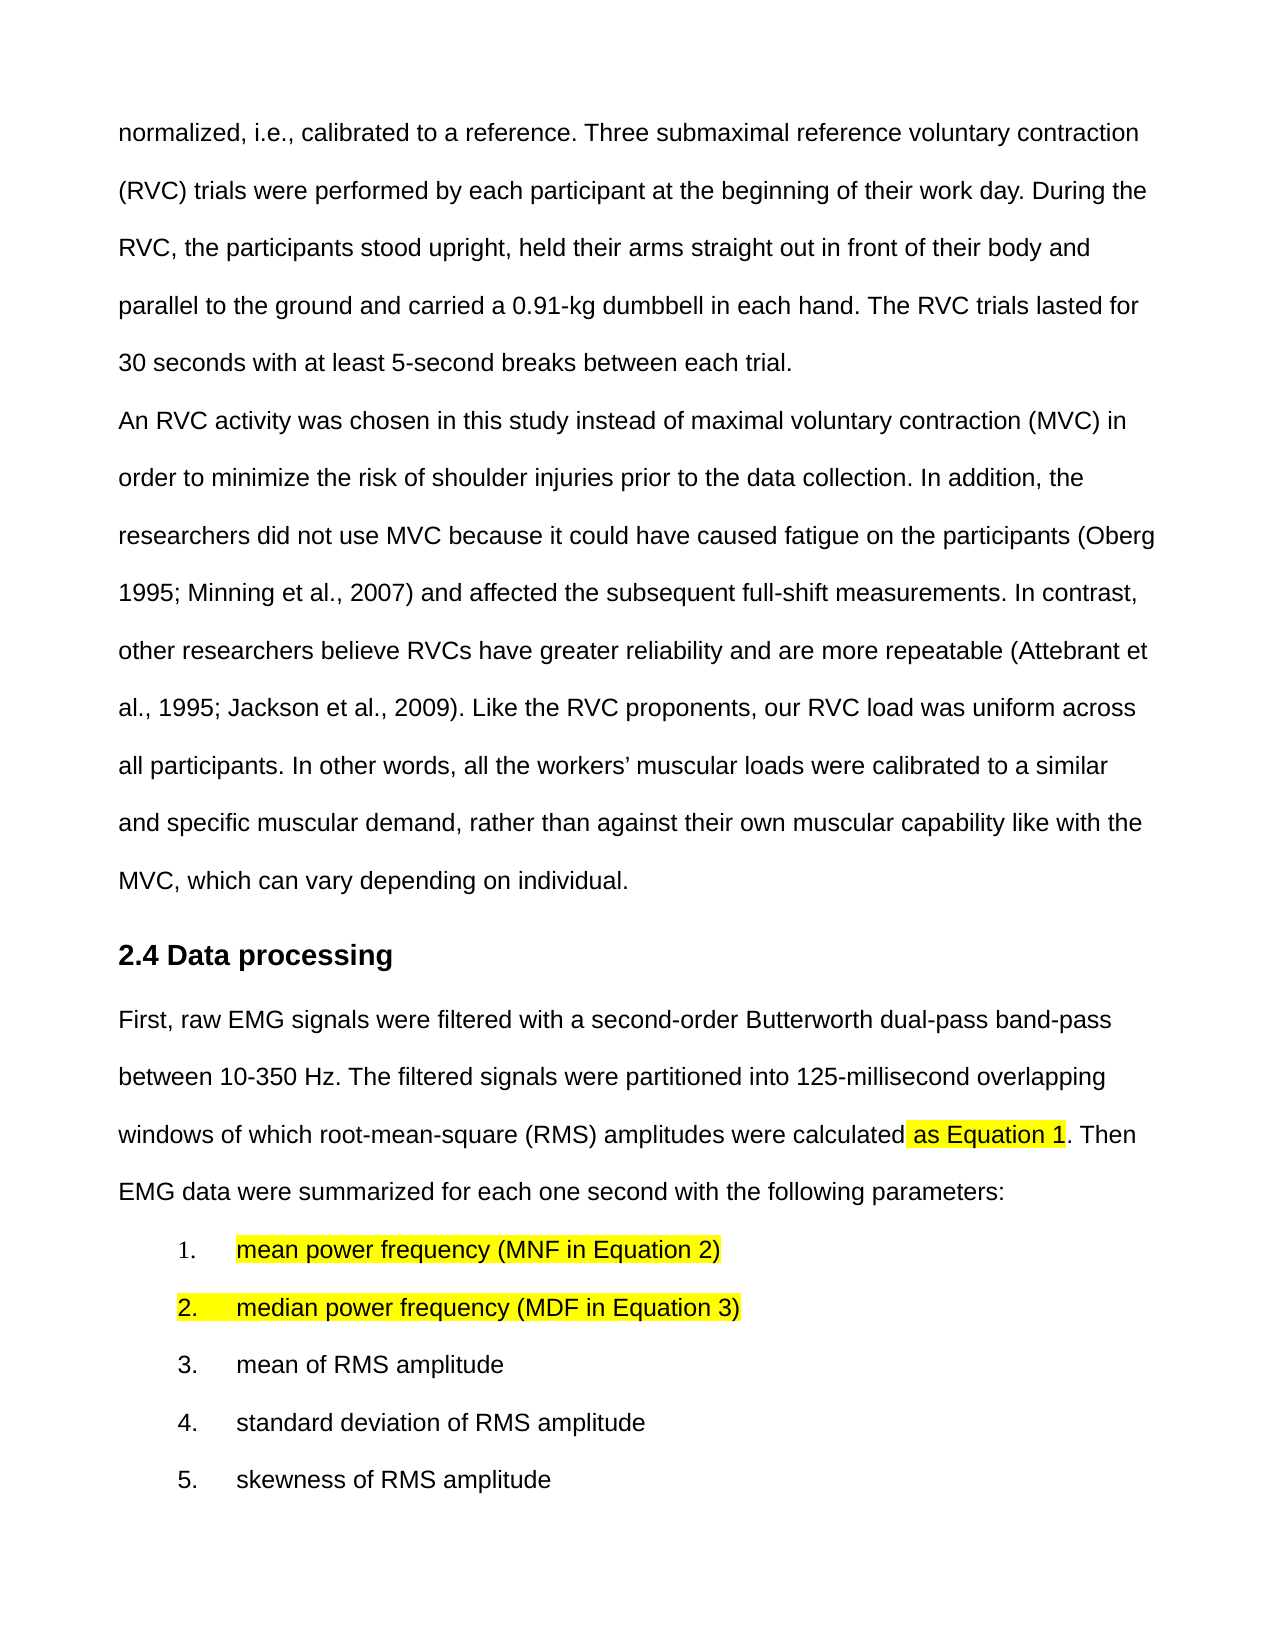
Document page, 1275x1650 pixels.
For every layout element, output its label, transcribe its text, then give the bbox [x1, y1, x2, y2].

list skewness of RMS amplitude [177, 1465, 1157, 1494]
list median power frequency (MDF in Equation 3) [177, 1292, 1157, 1321]
list standard deviation of RMS amplitude [177, 1407, 1157, 1436]
list mean power frequency (MNF in Equation 2) [177, 1235, 1157, 1264]
list mean of RMS amplitude [177, 1350, 1157, 1379]
text normalized, i.e., calibrated to a reference. Three submaximal reference voluntary contraction (RVC) trials were performed by each participant at the beginning of their work day. During the RVC, the participants stood upright, held their arms straight out in front of their body and parallel to the ground and carried a 0.91-kg dumbbell in each hand. The RVC trials lasted for 30 seconds with at least 5-second breaks between each trial. [118, 118, 1157, 377]
text An RVC activity was chosen in this study instead of maximal voluntary contraction (MVC) in order to minimize the risk of shoulder injuries prior to the data collection. In addition, the researchers did not use MVC because it could have caused fatigue on the participants (Oberg 1995; Minning et al., 2007) and affected the subsequent full-shift measurements. In contrast, other researchers believe RVCs have greater reliability and are more repeatable (Attebrant et al., 1995; Jackson et al., 2009). Like the RVC proponents, our RVC load was uniform across all participants. In other words, all the workers’ muscular loads were calibrated to a similar and specific muscular demand, rather than against their own muscular capability like with the MVC, which can vary depending on individual. [118, 406, 1157, 894]
text First, raw EMG signals were filtered with a second-order Butterworth dual-pass band-pass between 10-350 Hz. The filtered signals were partitioned into 125-millisecond overlapping windows of which root-mean-square (RMS) amplitudes were calculated as Equation 1. Then EMG data were summarized for each one second with the following parameters: [118, 1005, 1157, 1206]
subtitle 2.4 Data processing [118, 938, 1157, 971]
